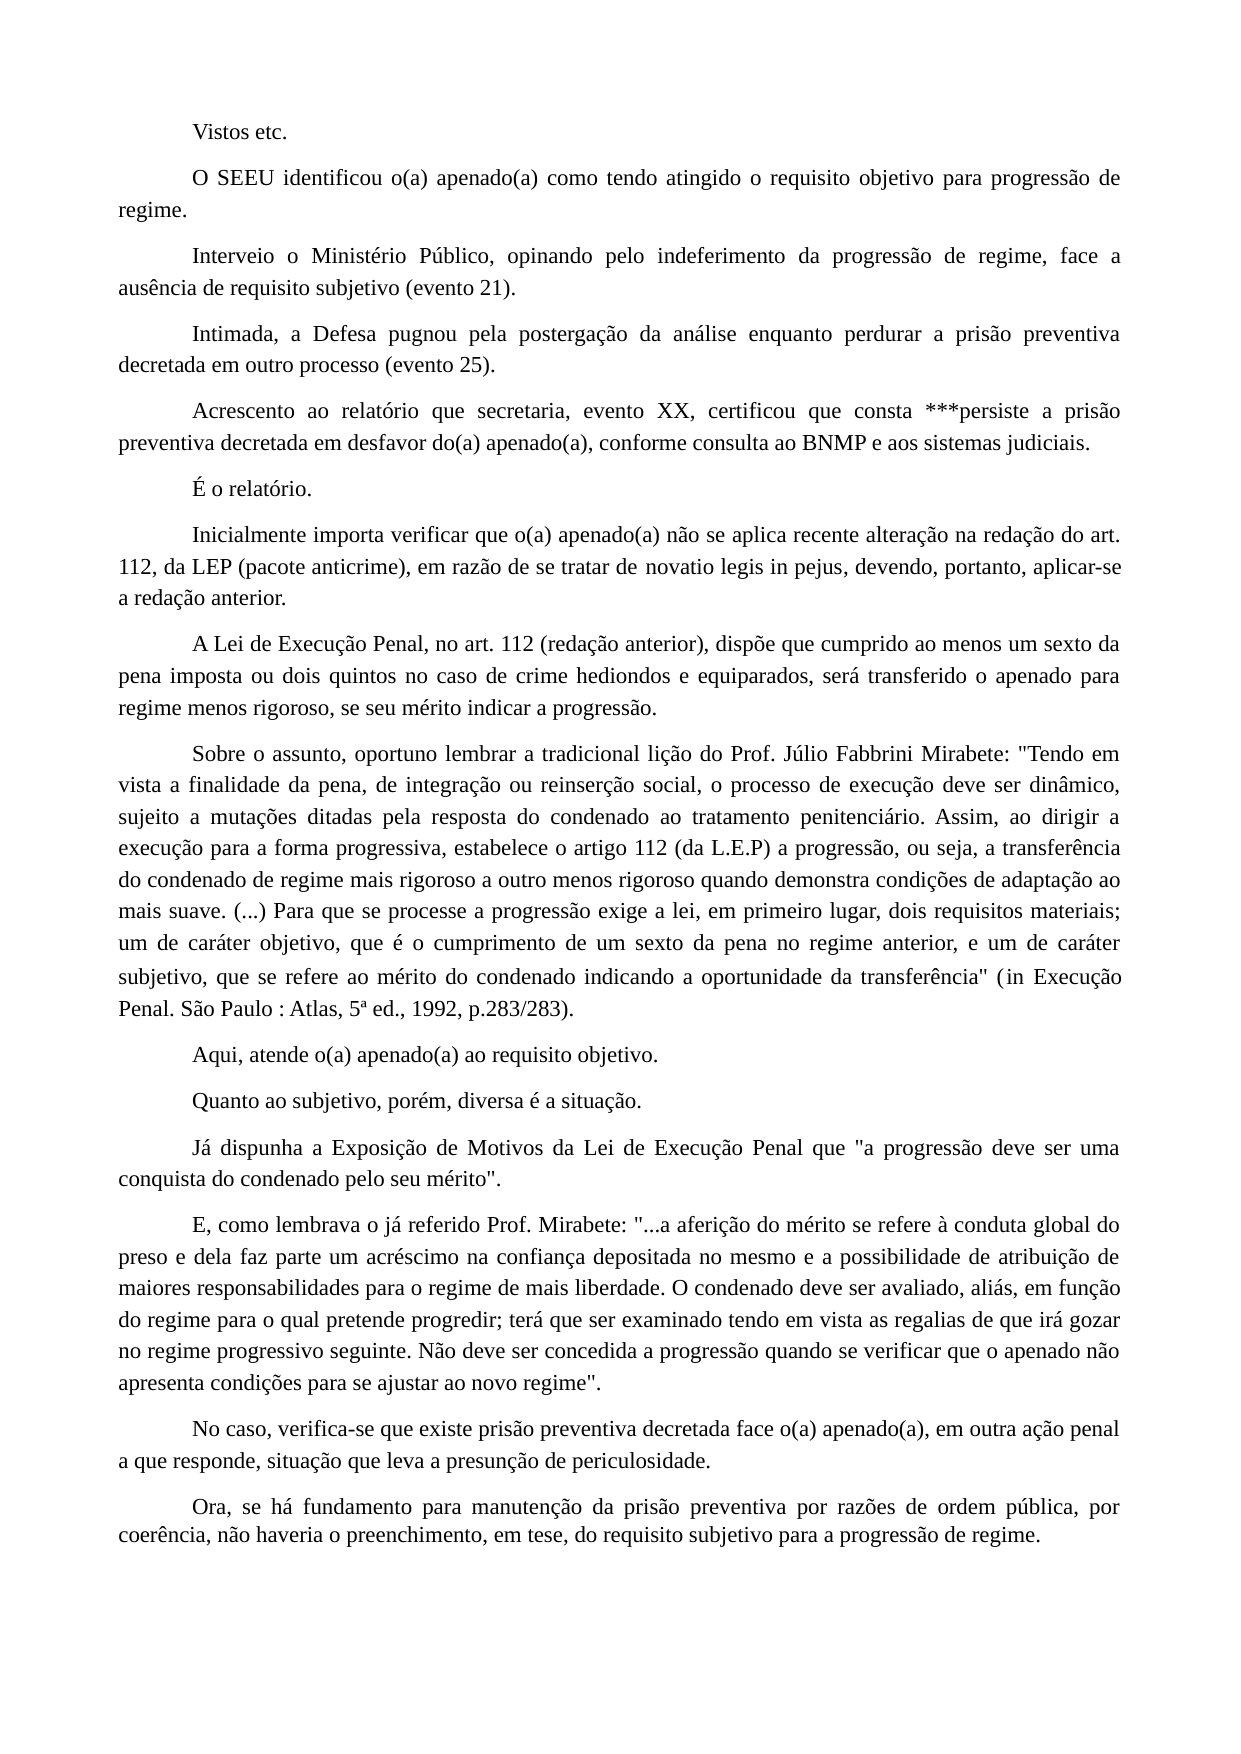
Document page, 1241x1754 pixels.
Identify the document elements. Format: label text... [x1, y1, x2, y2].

text No caso, verifica-se que existe prisão preventiva decretada face o(a) apenado(a), em outra ação penal a que responde, situação que leva a presunção de periculosidade. [118, 1415, 1122, 1473]
text Vistos etc. [118, 118, 1122, 144]
text Quanto ao subjetivo, porém, diversa é a situação. [118, 1087, 1122, 1114]
text Ora, se há fundamento para manutenção da prisão preventiva por razões de ordem pública, por coerência, não haveria o preenchimento, em tese, do requisito subjetivo para a progressão de regime. [118, 1493, 1122, 1547]
text Aqui, atende o(a) apenado(a) ao requisito objetivo. [118, 1041, 1122, 1068]
text E, como lembrava o já referido Prof. Mirabete: "...a aferição do mérito se refere à conduta global do preso e dela faz parte um acréscimo na confiança depositada no mesmo e a possibilidade de atribuição de maiores responsabilidades para o regime de mais liberdade. O condenado deve ser avaliado, aliás, em função do regime para o qual pretende progredir; terá que ser examinado tendo em vista as regalias de que irá gozar no regime progressivo seguinte. Não deve ser concedida a progressão quando se verificar que o apenado não apresenta condições para se ajustar ao novo regime". [118, 1211, 1122, 1396]
text Sobre o assunto, oportuno lembrar a tradicional lição do Prof. Júlio Fabbrini Mirabete: "Tendo em vista a finalidade da pena, de integração ou reinserção social, o processo de execução deve ser dinâmico, sujeito a mutações ditadas pela resposta do condenado ao tratamento penitenciário. Assim, ao dirigir a execução para a forma progressiva, estabelece o artigo 112 (da L.E.P) a progressão, ou seja, a transferência do condenado de regime mais rigoroso a outro menos rigoroso quando demonstra condições de adaptação ao mais suave. (...) Para que se processe a progressão exige a lei, em primeiro lugar, dois requisitos materiais; um de caráter objetivo, que é o cumprimento de um sexto da pena no regime anterior, e um de caráter subjetivo, que se refere ao mérito do condenado indicando a oportunidade da transferência" (in Execução Penal. São Paulo : Atlas, 5ª ed., 1992, p.283/283). [118, 740, 1122, 1022]
text Acrescento ao relatório que secretaria, evento XX, certificou que consta ***persiste a prisão preventiva decretada em desfavor do(a) apenado(a), conforme consulta ao BNMP e aos sistemas judiciais. [118, 397, 1122, 455]
text O SEEU identificou o(a) apenado(a) como tendo atingido o requisito objetivo para progressão de regime. [118, 164, 1122, 222]
text Inicialmente importa verificar que o(a) apenado(a) não se aplica recente alteração na redação do art. 112, da LEP (pacote anticrime), em razão de se tratar de novatio legis in pejus, devendo, portanto, aplicar-se a redação anterior. [118, 521, 1122, 611]
text A Lei de Execução Penal, no art. 112 (redação anterior), dispõe que cumprido ao menos um sexto da pena imposta ou dois quintos no caso de crime hediondos e equiparados, será transferido o apenado para regime menos rigoroso, se seu mérito indicar a progressão. [118, 631, 1122, 720]
text Interveio o Ministério Público, opinando pelo indeferimento da progressão de regime, face a ausência de requisito subjetivo (evento 21). [118, 242, 1122, 300]
text É o relatório. [118, 475, 1122, 501]
text Intimada, a Defesa pugnou pela postergação da análise enquanto perdurar a prisão preventiva decretada em outro processo (evento 25). [118, 320, 1122, 378]
text Já dispunha a Exposição de Motivos da Lei de Execução Penal que "a progressão deve ser uma conquista do condenado pelo seu mérito". [118, 1134, 1122, 1192]
